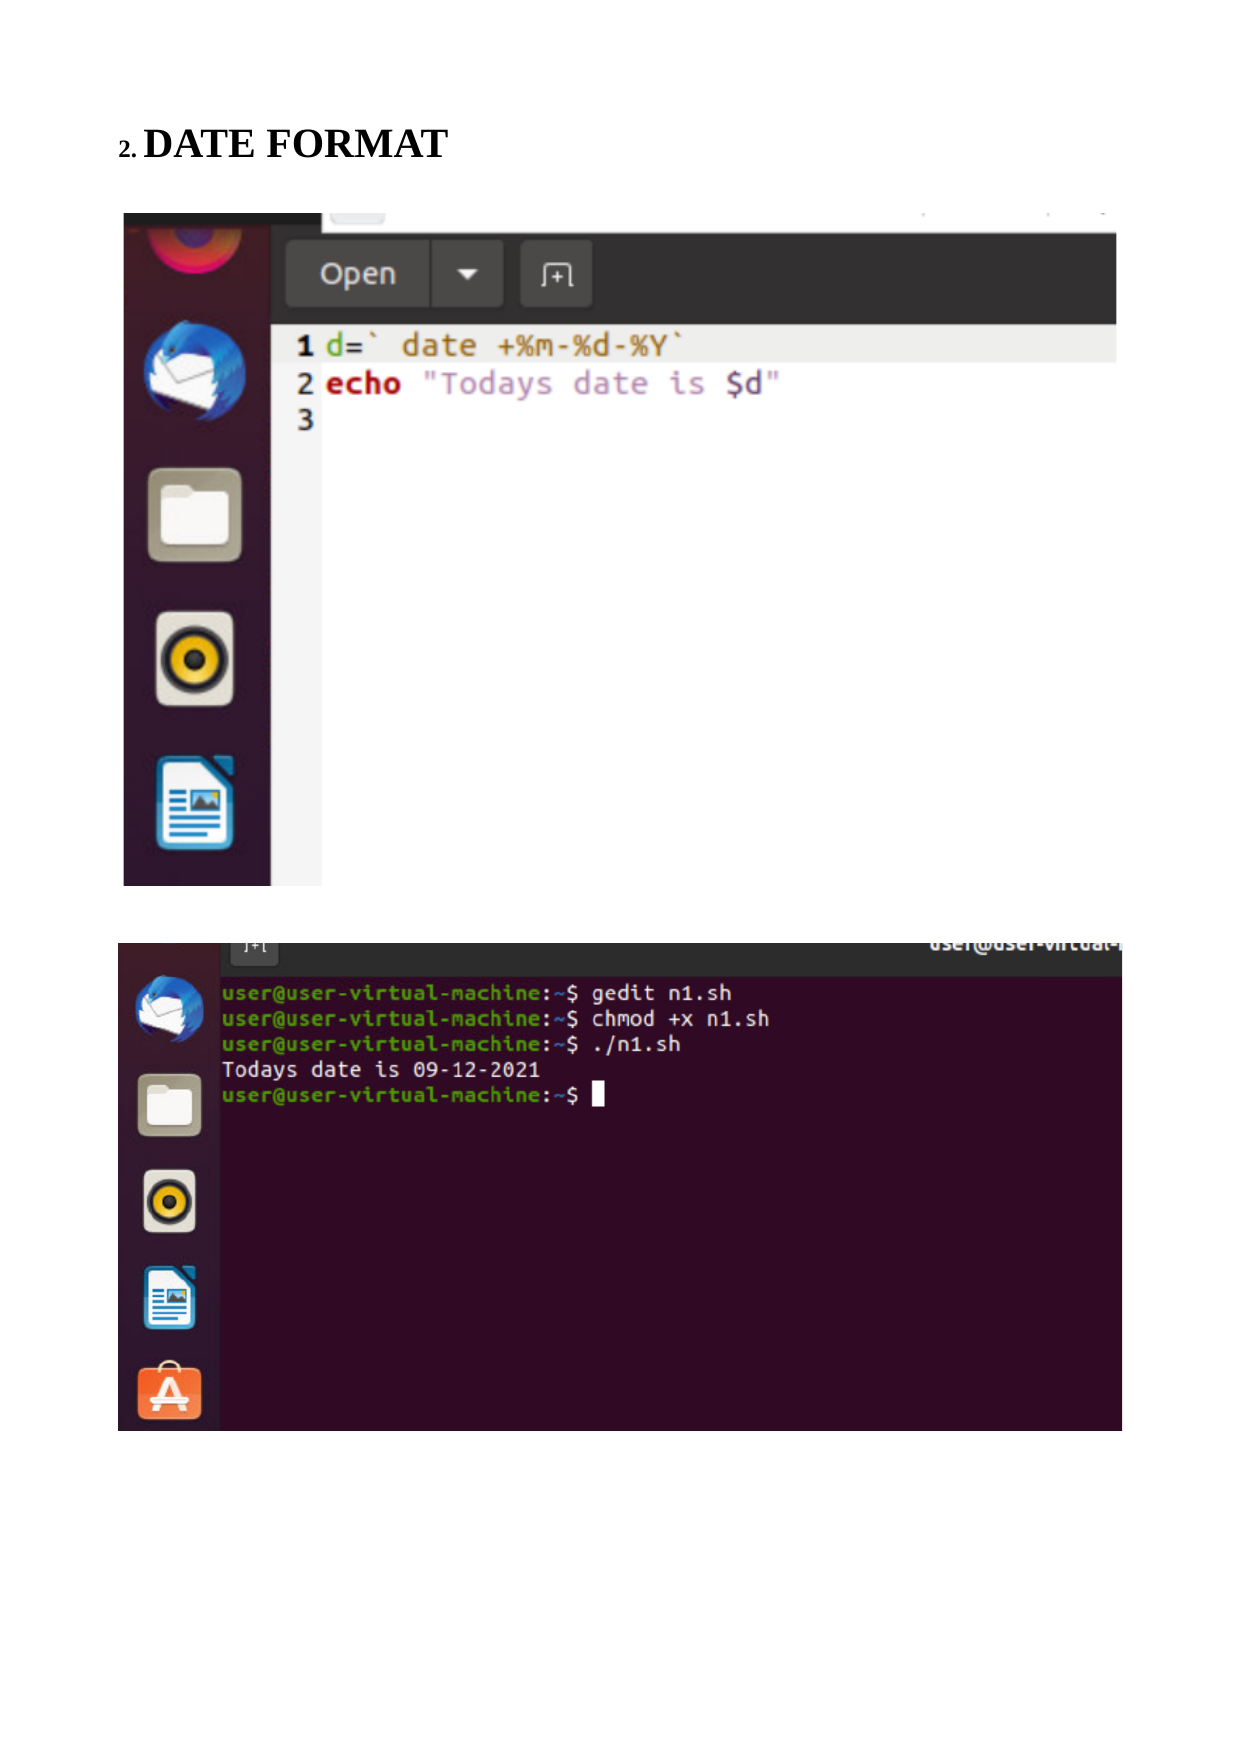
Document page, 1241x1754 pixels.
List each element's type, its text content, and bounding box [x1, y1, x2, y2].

text 2. DATE FORMAT [118, 118, 1122, 166]
picture [123, 213, 1117, 886]
picture [118, 943, 1123, 1431]
